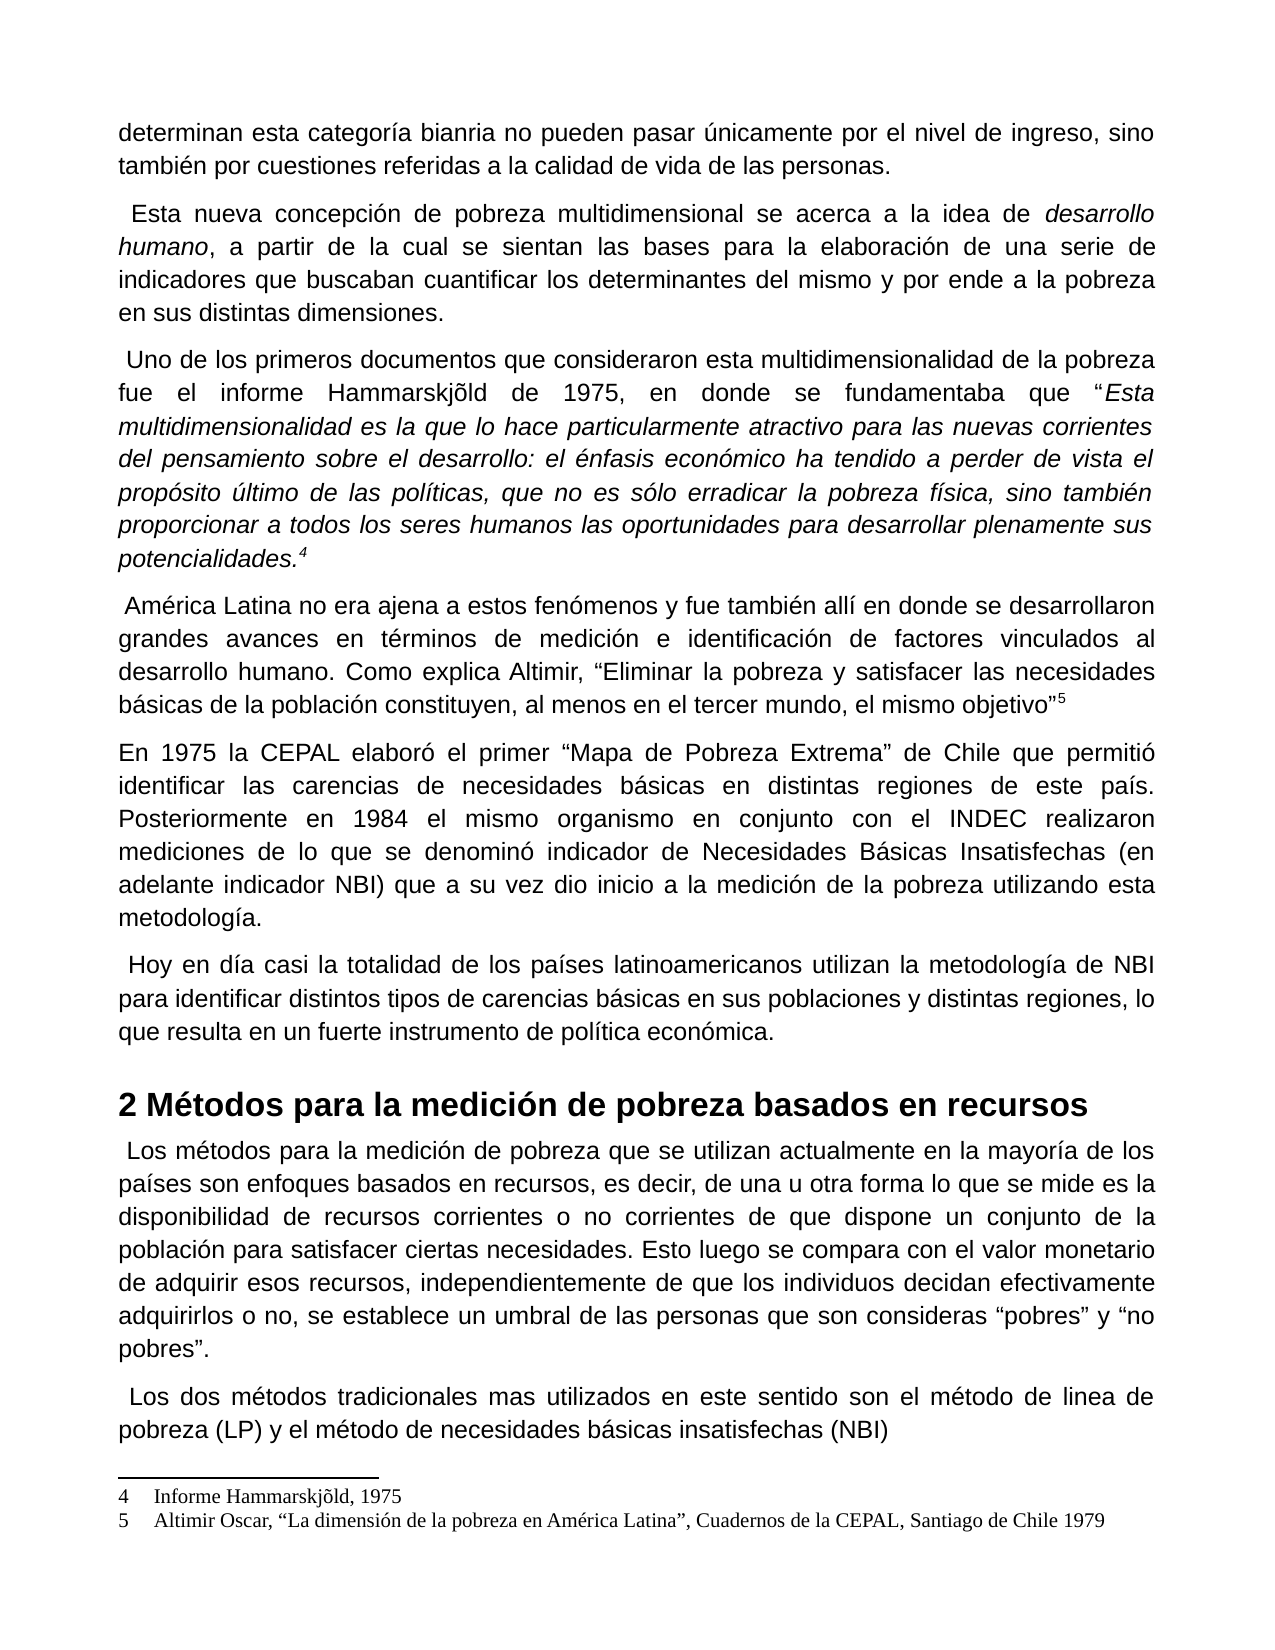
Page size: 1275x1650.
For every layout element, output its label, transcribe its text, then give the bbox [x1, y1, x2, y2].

text Hoy en día casi la totalidad de los países latinoamericanos utilizan la metodología de NBI para identificar distintos tipos de carencias básicas en sus poblaciones y distintas regiones, lo que resulta en un fuerte instrumento de política económica. [118, 951, 1157, 1045]
text Altimir Oscar, “La dimensión de la pobreza en América Latina”, Cuadernos de la CEPAL, Santiago de Chile 1979 [118, 1508, 1157, 1532]
text Informe Hammarskjõld, 1975 [118, 1484, 1157, 1508]
text determinan esta categoría bianria no pueden pasar únicamente por el nivel de ingreso, sino también por cuestiones referidas a la calidad de vida de las personas. [118, 118, 1157, 180]
text Uno de los primeros documentos que consideraron esta multidimensionalidad de la pobreza fue el informe Hammarskjõld de 1975, en donde se fundamentaba que “Esta multidimensionalidad es la que lo hace particularmente atractivo para las nuevas corrientes del pensamiento sobre el desarrollo: el énfasis económico ha tendido a perder de vista el propósito último de las políticas, que no es sólo erradicar la pobreza física, sino también proporcionar a todos los seres humanos las oportunidades para desarrollar plenamente sus potencialidades. [118, 345, 1157, 572]
text Los métodos para la medición de pobreza que se utilizan actualmente en la mayoría de los países son enfoques basados en recursos, es decir, de una u otra forma lo que se mide es la disponibilidad de recursos corrientes o no corrientes de que dispone un conjunto de la población para satisfacer ciertas necesidades. Esto luego se compara con el valor monetario de adquirir esos recursos, independientemente de que los individuos decidan efectivamente adquirirlos o no, se establece un umbral de las personas que son consideras “pobres” y “no pobres”. [118, 1136, 1157, 1363]
text América Latina no era ajena a estos fenómenos y fue también allí en donde se desarrollaron grandes avances en términos de medición e identificación de factores vinculados al desarrollo humano. Como explica Altimir, “Eliminar la pobreza y satisfacer las necesidades básicas de la población constituyen, al menos en el tercer mundo, el mismo objetivo” [118, 591, 1157, 719]
text Esta nueva concepción de pobreza multidimensional se acerca a la idea de desarrollo humano, a partir de la cual se sientan las bases para la elaboración de una serie de indicadores que buscaban cuantificar los determinantes del mismo y por ende a la pobreza en sus distintas dimensiones. [118, 199, 1157, 327]
text En 1975 la CEPAL elaboró el primer “Mapa de Pobreza Extrema” de Chile que permitió identificar las carencias de necesidades básicas en distintas regiones de este país. Posteriormente en 1984 el mismo organismo en conjunto con el INDEC realizaron mediciones de lo que se denominó indicador de Necesidades Básicas Insatisfechas (en adelante indicador NBI) que a su vez dio inicio a la medición de la pobreza utilizando esta metodología. [118, 738, 1157, 932]
text Los dos métodos tradicionales mas utilizados en este sentido son el método de linea de pobreza (LP) y el método de necesidades básicas insatisfechas (NBI) [118, 1382, 1157, 1444]
subtitle 2 Métodos para la medición de pobreza basados en recursos [118, 1085, 1157, 1124]
